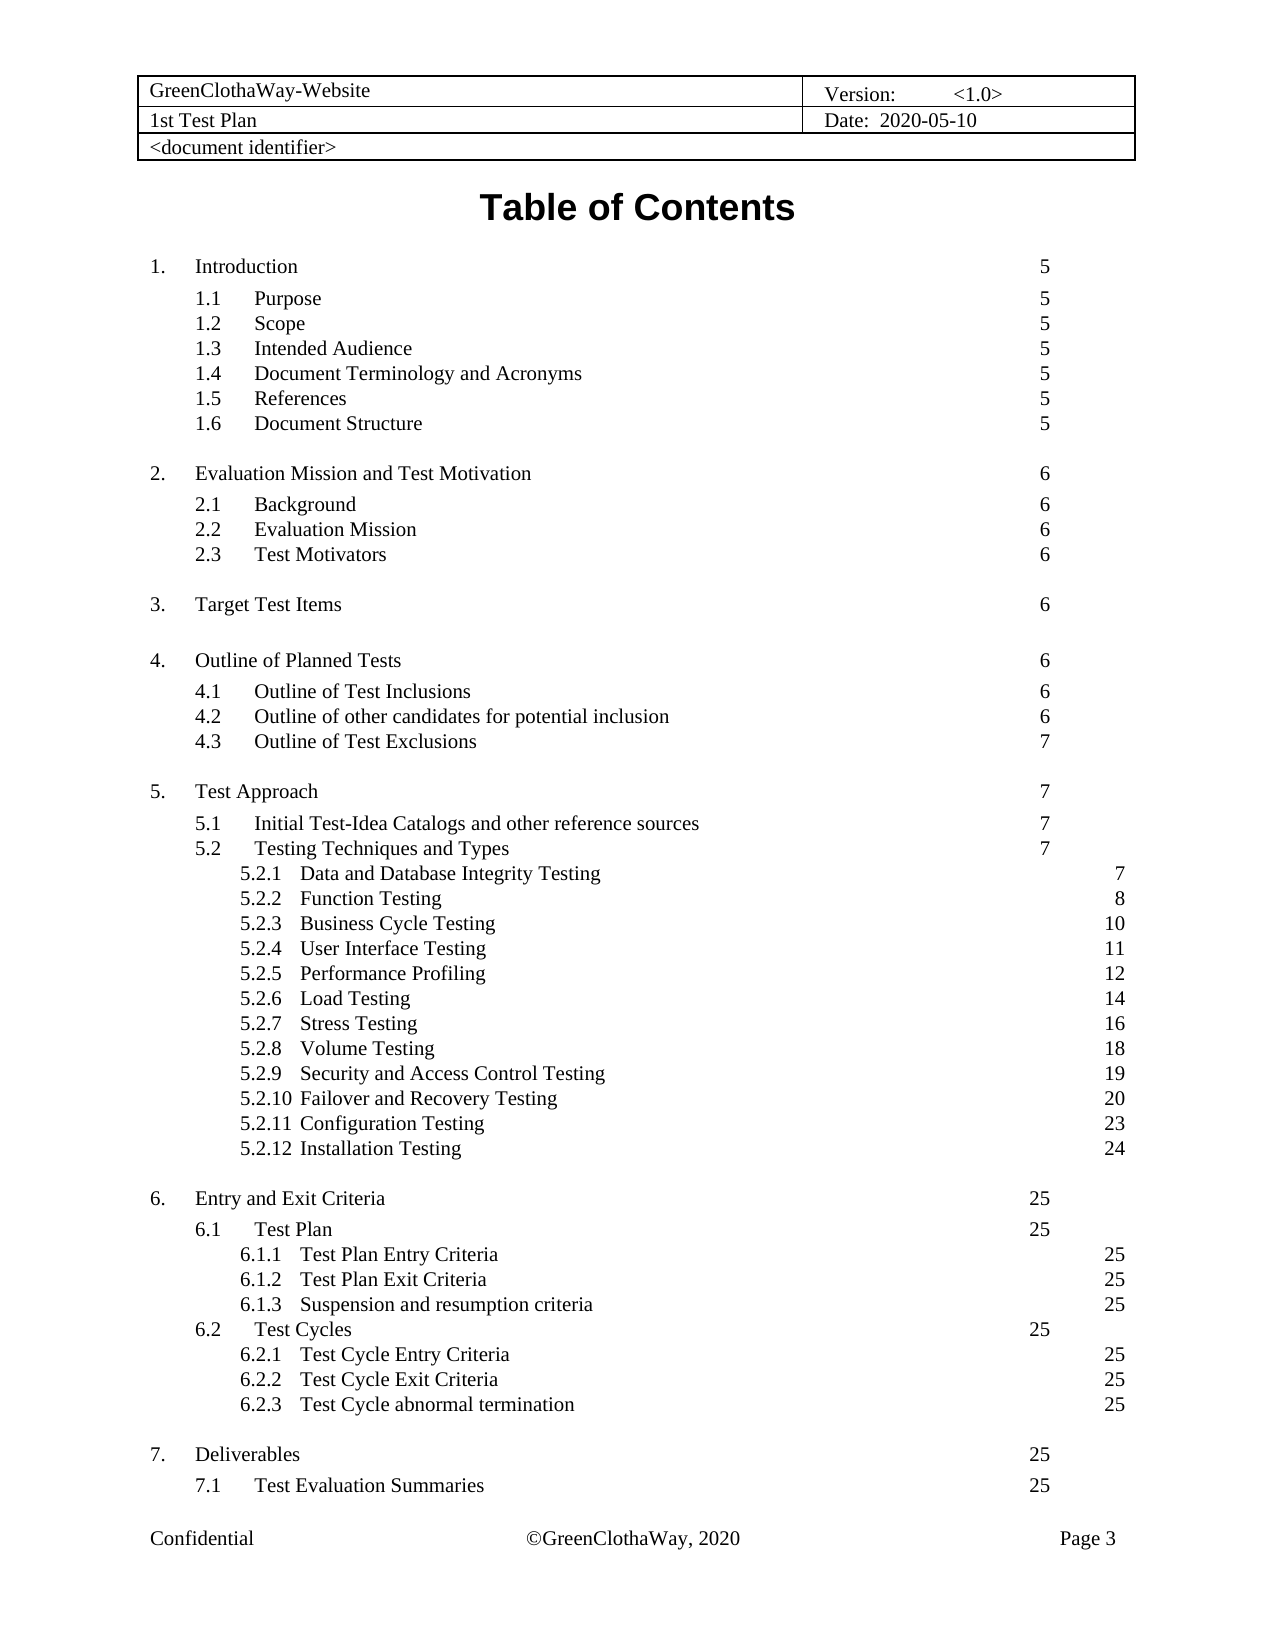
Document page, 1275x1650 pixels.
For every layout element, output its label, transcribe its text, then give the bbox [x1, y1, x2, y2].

text 5.2.7 Stress Testing 16 [240, 1010, 1125, 1035]
text 2.1 Background 6 [195, 491, 1050, 516]
text 7.1 Test Evaluation Summaries 25 [195, 1472, 1050, 1497]
text 1.1 Purpose 5 [195, 285, 1050, 310]
text 5.2.9 Security and Access Control Testing 19 [240, 1060, 1125, 1085]
text 6. Entry and Exit Criteria 25 [150, 1185, 1050, 1210]
text 4.1 Outline of Test Inclusions 6 [195, 678, 1050, 703]
text 5.1 Initial Test-Idea Catalogs and other reference sources 7 [195, 810, 1050, 835]
text 5.2.12 Installation Testing 24 [240, 1135, 1125, 1160]
text 7. Deliverables 25 [150, 1441, 1050, 1466]
text 1.4 Document Terminology and Acronyms 5 [195, 360, 1050, 385]
text 5.2.5 Performance Profiling 12 [240, 960, 1125, 985]
text 3. Target Test Items 6 [150, 591, 1050, 616]
text 5. Test Approach 7 [150, 778, 1050, 803]
text 4. Outline of Planned Tests 6 [150, 647, 1050, 672]
text 5.2.8 Volume Testing 18 [240, 1035, 1125, 1060]
text 6.1.2 Test Plan Exit Criteria 25 [240, 1266, 1125, 1291]
text 2.2 Evaluation Mission 6 [195, 516, 1050, 541]
text 1.5 References 5 [195, 385, 1050, 410]
text 6.2.3 Test Cycle abnormal termination 25 [240, 1391, 1125, 1416]
text 5.2 Testing Techniques and Types 7 [195, 835, 1050, 860]
text 2.3 Test Motivators 6 [195, 541, 1050, 566]
text 1. Introduction 5 [150, 253, 1050, 278]
text 5.2.1 Data and Database Integrity Testing 7 [240, 860, 1125, 885]
text 4.2 Outline of other candidates for potential inclusion 6 [195, 703, 1050, 728]
text 5.2.2 Function Testing 8 [240, 885, 1125, 910]
text 2. Evaluation Mission and Test Motivation 6 [150, 460, 1050, 485]
text 5.2.4 User Interface Testing 11 [240, 935, 1125, 960]
text 6.2.2 Test Cycle Exit Criteria 25 [240, 1366, 1125, 1391]
text 6.1.1 Test Plan Entry Criteria 25 [240, 1241, 1125, 1266]
text 6.2 Test Cycles 25 [195, 1316, 1050, 1341]
text 5.2.6 Load Testing 14 [240, 985, 1125, 1010]
text 6.1.3 Suspension and resumption criteria 25 [240, 1291, 1125, 1316]
text 1.3 Intended Audience 5 [195, 335, 1050, 360]
text 5.2.3 Business Cycle Testing 10 [240, 910, 1125, 935]
text 6.1 Test Plan 25 [195, 1216, 1050, 1241]
text 4.3 Outline of Test Exclusions 7 [195, 728, 1050, 753]
text 1.6 Document Structure 5 [195, 410, 1050, 435]
text 5.2.10 Failover and Recovery Testing 20 [240, 1085, 1125, 1110]
subtitle Table of Contents [150, 185, 1125, 228]
text 5.2.11 Configuration Testing 23 [240, 1110, 1125, 1135]
text 1.2 Scope 5 [195, 310, 1050, 335]
text 6.2.1 Test Cycle Entry Criteria 25 [240, 1341, 1125, 1366]
